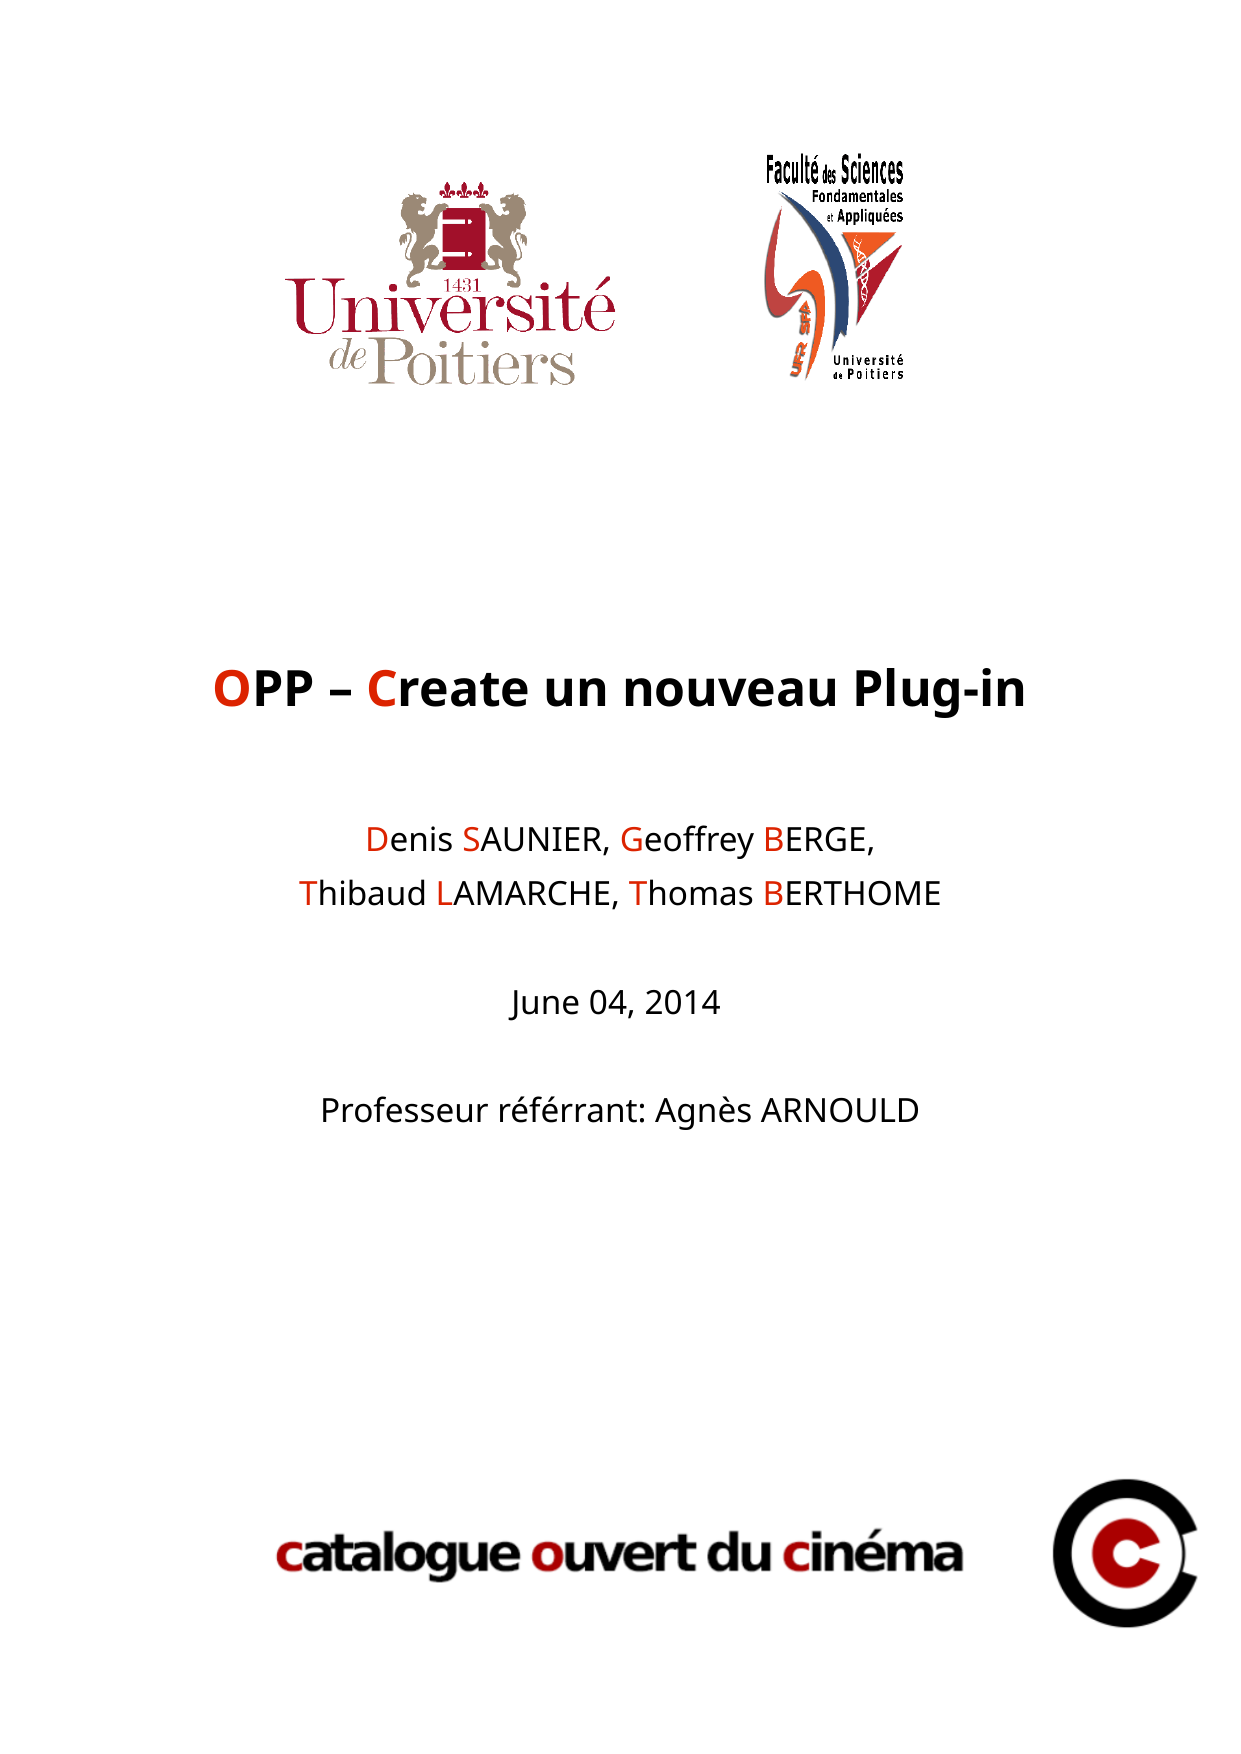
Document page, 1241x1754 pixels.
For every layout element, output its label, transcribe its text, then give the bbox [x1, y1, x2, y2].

text Denis SAUNIER, Geoffrey BERGE, [118, 816, 1122, 861]
picture [118, 48, 1123, 467]
text Professeur référrant: Agnès ARNOULD [118, 1087, 1122, 1132]
picture [192, 1421, 1224, 1687]
text June 04, 2014 [118, 978, 1122, 1024]
text Thibaud LAMARCHE, Thomas BERTHOME [118, 870, 1122, 915]
subtitle OPP – Create un nouveau Plug-in [118, 653, 1122, 721]
